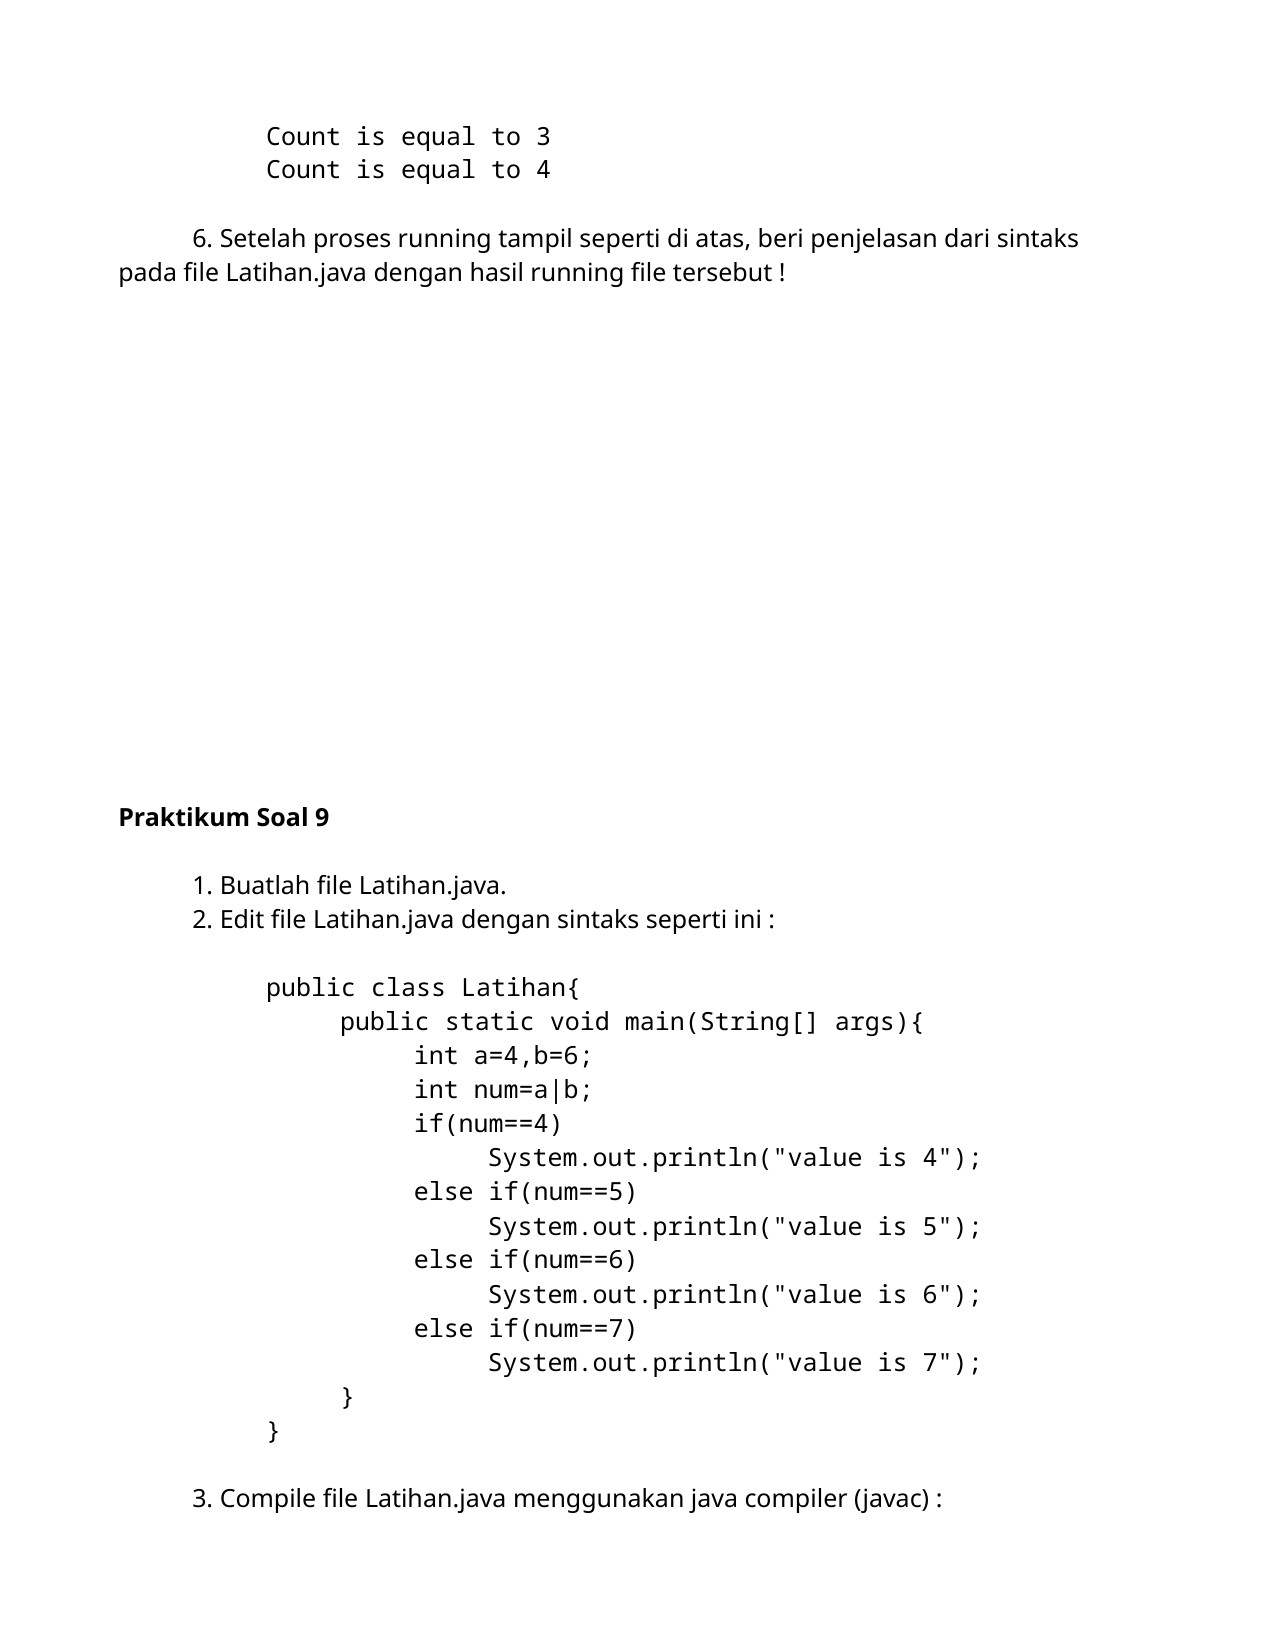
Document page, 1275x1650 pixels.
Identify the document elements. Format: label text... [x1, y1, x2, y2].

text System.out.println("value is 6"); [118, 1276, 1157, 1310]
text } [118, 1378, 1157, 1412]
text Count is equal to 4 6. Setelah proses running tampil seperti di atas, beri penjelasan dari sintaks pada file Latihan.java dengan hasil running file tersebut ! [118, 152, 1157, 288]
text } 3. Compile file Latihan.java menggunakan java compiler (javac) : [118, 1412, 1157, 1515]
text else if(num==6) [118, 1242, 1157, 1276]
text else if(num==5) [118, 1174, 1157, 1208]
text System.out.println("value is 5"); [118, 1208, 1157, 1242]
text int num=a|b; [118, 1072, 1157, 1106]
text System.out.println("value is 7"); [118, 1344, 1157, 1378]
text System.out.println("value is 4"); [118, 1140, 1157, 1174]
text else if(num==7) [118, 1310, 1157, 1344]
text 1. Buatlah file Latihan.java. [118, 867, 1157, 902]
text if(num==4) [118, 1106, 1157, 1140]
text public static void main(String[] args){ [118, 1004, 1157, 1038]
text 2. Edit file Latihan.java dengan sintaks seperti ini : public class Latihan{ [118, 902, 1157, 1004]
text int a=4,b=6; [118, 1038, 1157, 1072]
text Praktikum Soal 9 [118, 799, 1157, 833]
text Count is equal to 3 [118, 118, 1157, 152]
